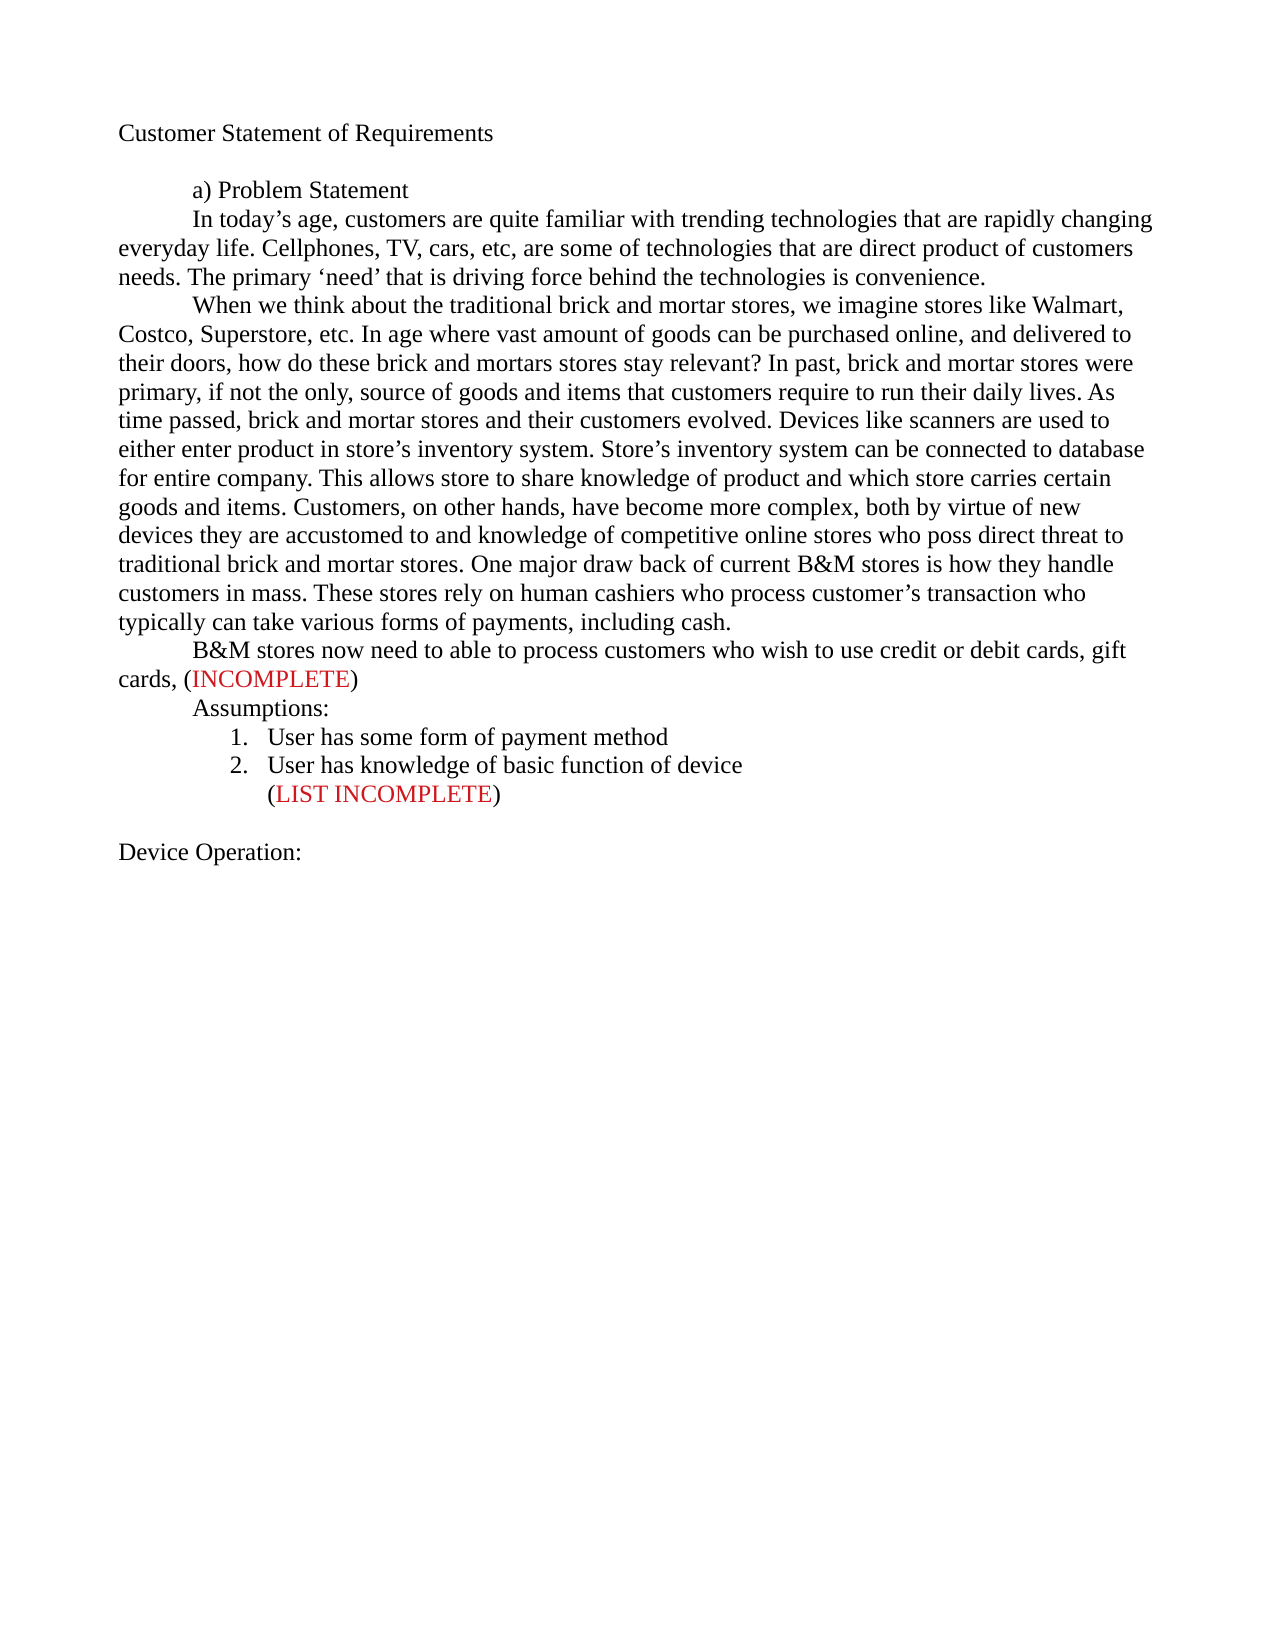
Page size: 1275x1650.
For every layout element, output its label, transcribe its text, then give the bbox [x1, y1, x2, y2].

text When we think about the traditional brick and mortar stores, we imagine stores like Walmart, Costco, Superstore, etc. In age where vast amount of goods can be purchased online, and delivered to their doors, how do these brick and mortars stores stay relevant? In past, brick and mortar stores were primary, if not the only, source of goods and items that customers require to run their daily lives. As time passed, brick and mortar stores and their customers evolved. Devices like scanners are used to either enter product in store’s inventory system. Store’s inventory system can be connected to database for entire company. This allows store to share knowledge of product and which store carries certain goods and items. Customers, on other hands, have become more complex, both by virtue of new devices they are accustomed to and knowledge of competitive online stores who poss direct threat to traditional brick and mortar stores. One major draw back of current B&M stores is how they handle customers in mass. These stores rely on human cashiers who process customer’s transaction who typically can take various forms of payments, including cash. [118, 291, 1157, 636]
text a) Problem Statement [118, 176, 1157, 204]
text In today’s age, customers are quite familiar with trending technologies that are rapidly changing everyday life. Cellphones, TV, cars, etc, are some of technologies that are direct product of customers needs. The primary ‘need’ that is driving force behind the technologies is convenience. [118, 204, 1157, 291]
list User has some form of payment method [229, 722, 1157, 751]
text Assumptions: [118, 693, 1157, 722]
text Customer Statement of Requirements [118, 118, 1157, 147]
list (LIST INCOMPLETE) [229, 779, 1157, 808]
list User has knowledge of basic function of device [229, 751, 1157, 779]
text B&M stores now need to able to process customers who wish to use credit or debit cards, gift cards, (INCOMPLETE) [118, 636, 1157, 693]
text Device Operation: [118, 837, 1157, 866]
